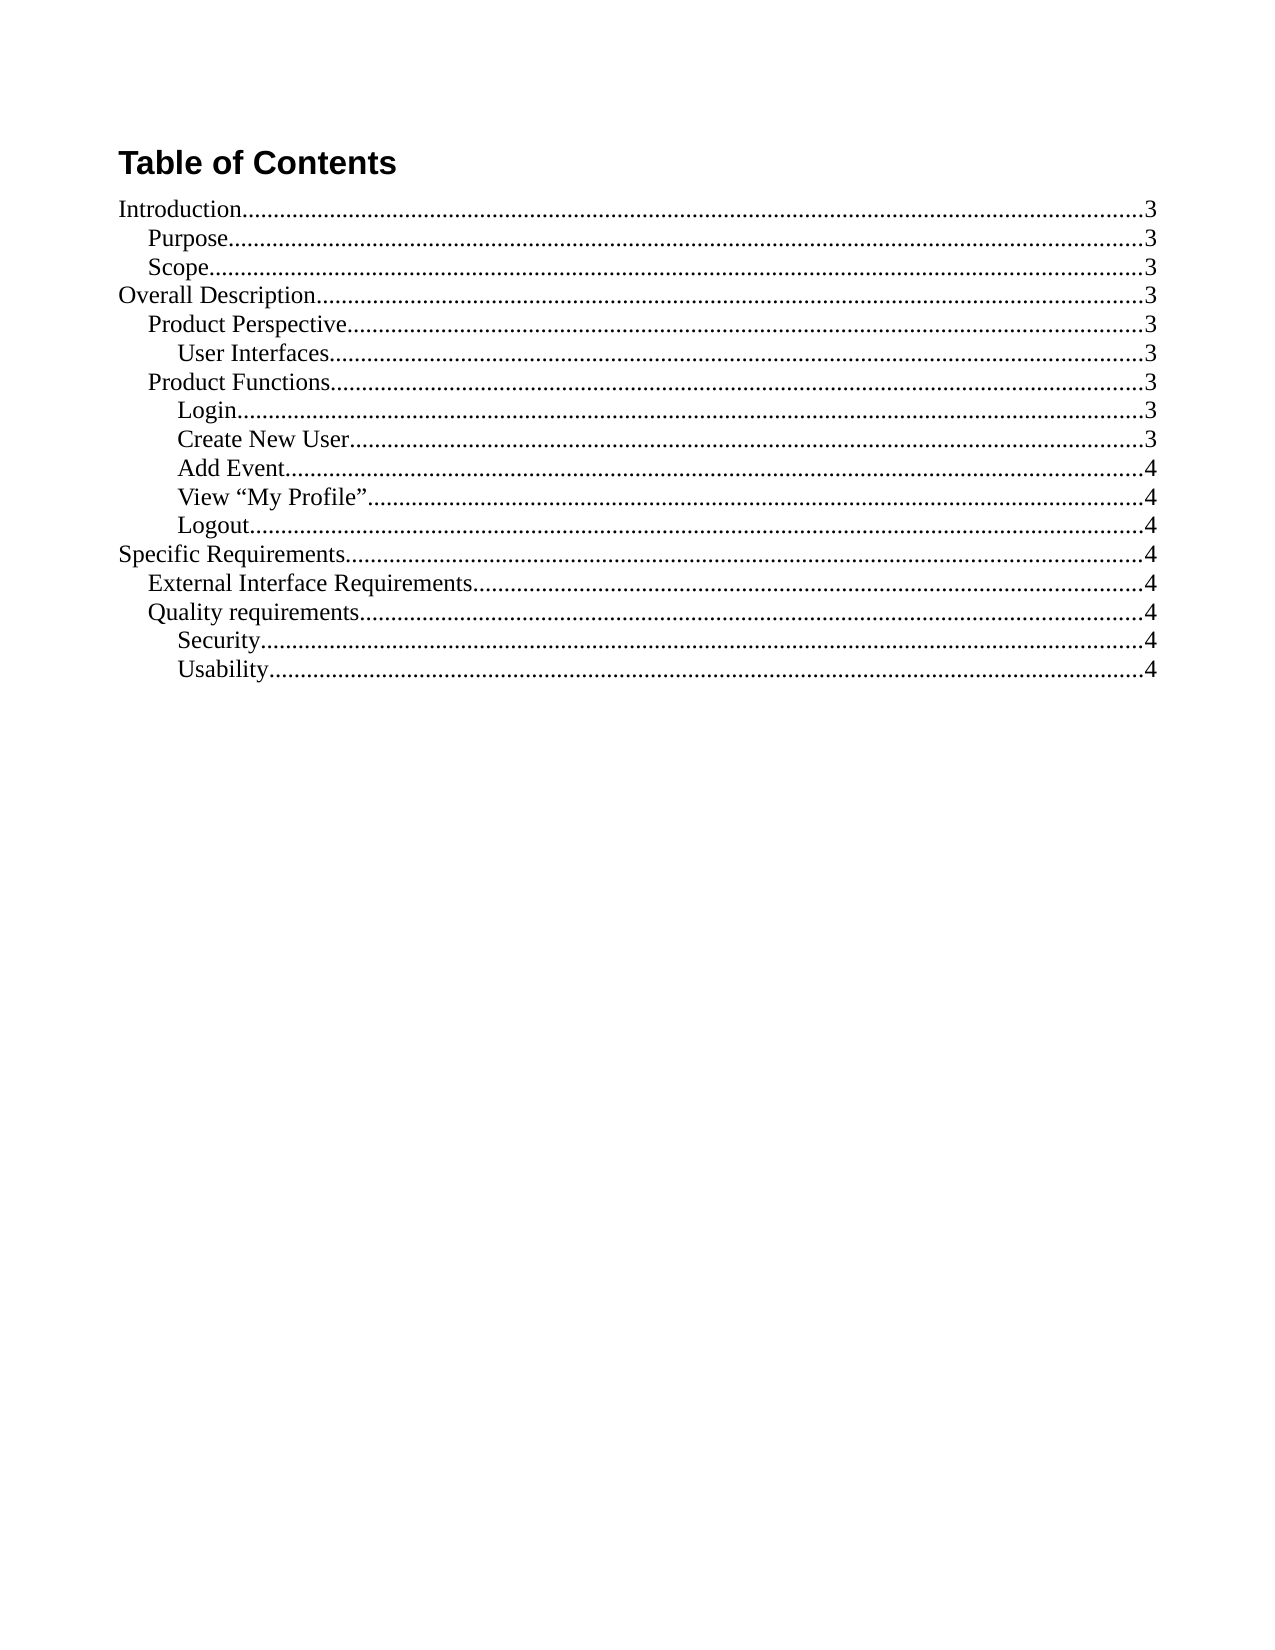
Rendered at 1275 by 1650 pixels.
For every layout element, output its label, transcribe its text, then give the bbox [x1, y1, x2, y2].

text Login 3 [177, 395, 1157, 424]
text Product Functions 3 [148, 367, 1157, 395]
text Add Event 4 [177, 453, 1157, 482]
text Specific Requirements 4 [118, 539, 1157, 568]
text Introduction 3 [118, 194, 1157, 223]
text Usability 4 [177, 654, 1157, 683]
text Logout 4 [177, 510, 1157, 539]
text View “My Profile” 4 [177, 482, 1157, 510]
text Scope 3 [148, 252, 1157, 280]
text Create New User 3 [177, 424, 1157, 453]
text User Interfaces 3 [177, 338, 1157, 367]
text Product Perspective 3 [148, 309, 1157, 338]
text Quality requirements 4 [148, 597, 1157, 625]
text Overall Description 3 [118, 280, 1157, 309]
text Security 4 [177, 625, 1157, 654]
text Purpose 3 [148, 223, 1157, 252]
text External Interface Requirements 4 [148, 568, 1157, 597]
subtitle Table of Contents [118, 143, 1157, 182]
